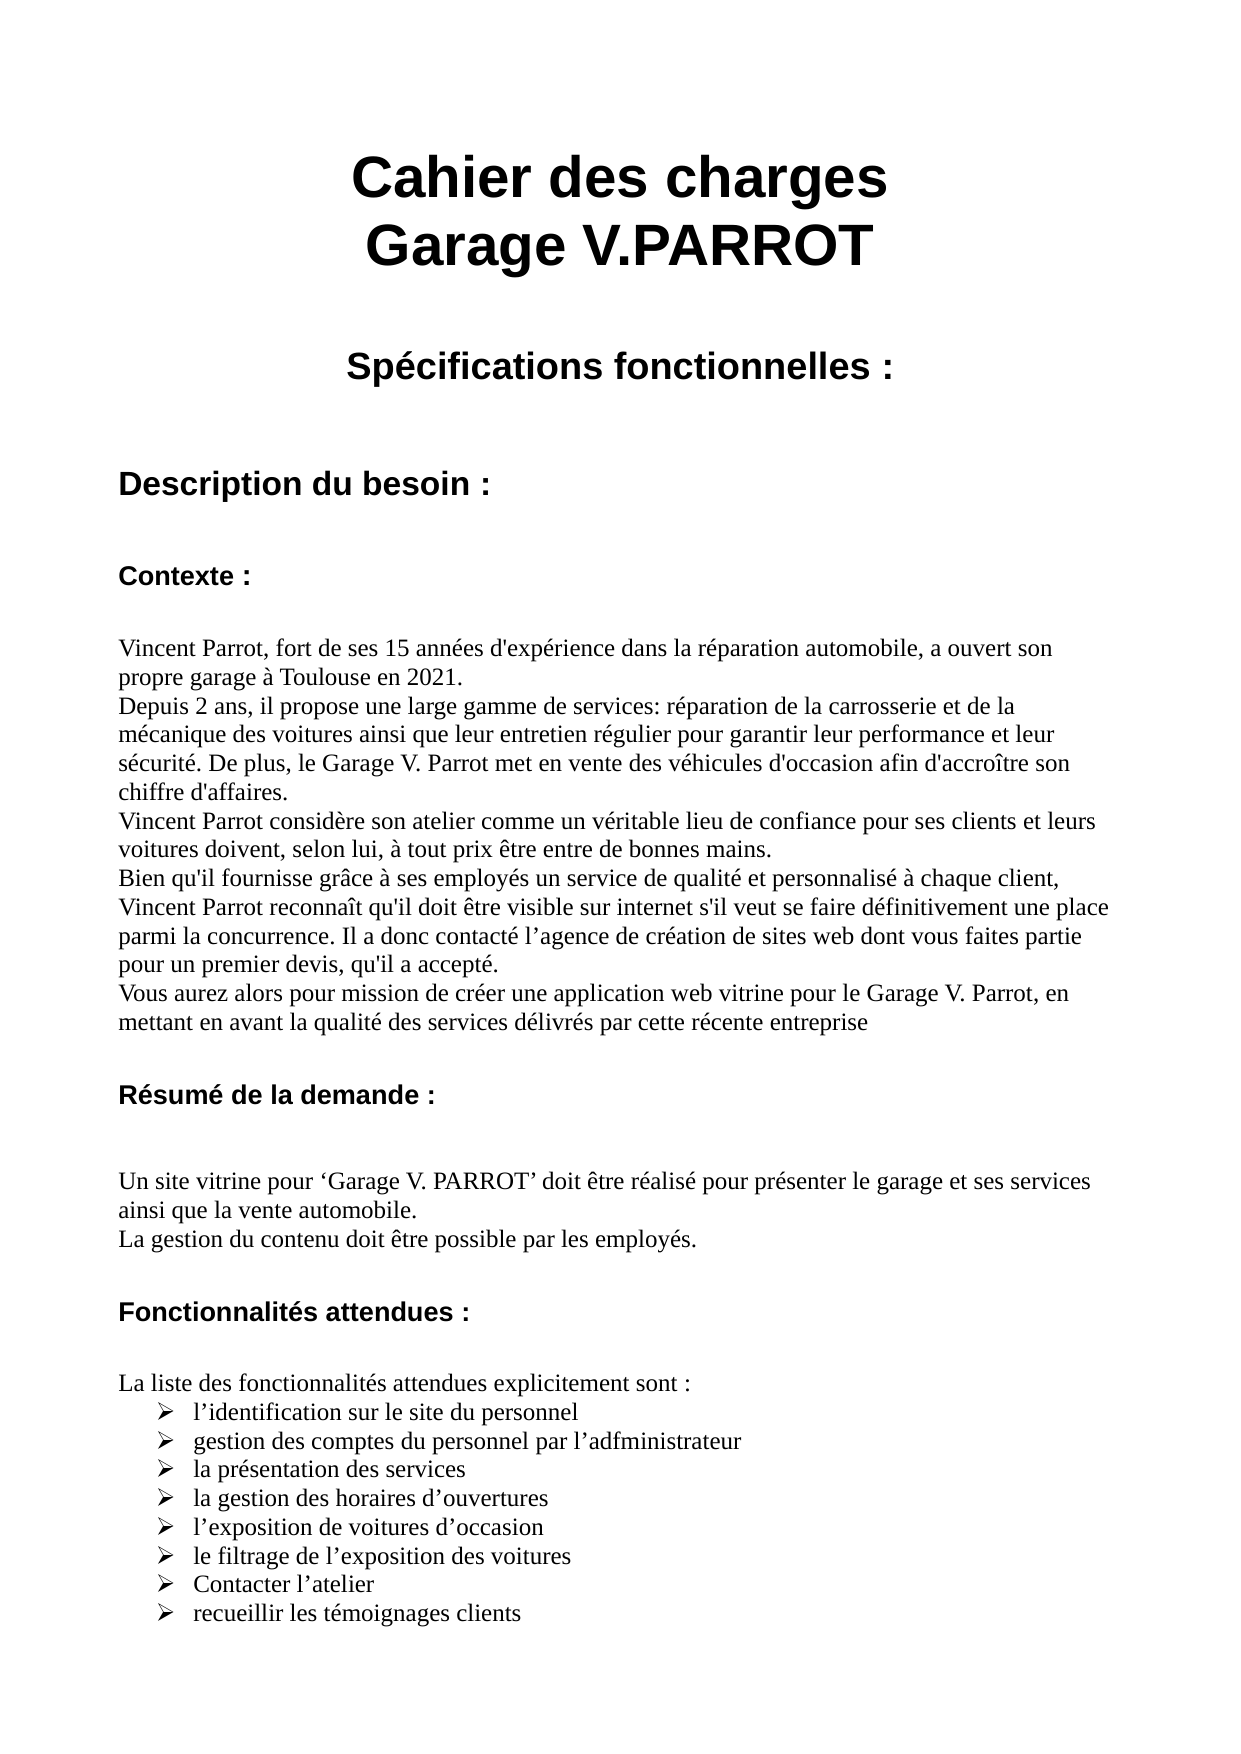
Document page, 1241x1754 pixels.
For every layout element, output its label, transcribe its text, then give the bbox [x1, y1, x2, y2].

list gestion des comptes du personnel par l’adfministrateur [156, 1426, 1122, 1454]
text Vous aurez alors pour mission de créer une application web vitrine pour le Garage V. Parrot, en mettant en avant la qualité des services délivrés par cette récente entreprise [118, 978, 1122, 1036]
text La gestion du contenu doit être possible par les employés. [118, 1224, 1122, 1252]
list Contacter l’atelier [156, 1569, 1122, 1598]
text Vincent Parrot, fort de ses 15 années d'expérience dans la réparation automobile, a ouvert son propre garage à Toulouse en 2021. [118, 633, 1122, 691]
subtitle Contexte : [118, 558, 1122, 592]
list la présentation des services [156, 1454, 1122, 1483]
text La liste des fonctionnalités attendues explicitement sont : [118, 1368, 1122, 1397]
title Cahier des charges Garage V.PARROT [118, 143, 1122, 277]
text Vincent Parrot considère son atelier comme un véritable lieu de confiance pour ses clients et leurs voitures doivent, selon lui, à tout prix être entre de bonnes mains. [118, 806, 1122, 863]
subtitle Résumé de la demande : [118, 1079, 1122, 1110]
list l’identification sur le site du personnel [156, 1397, 1122, 1426]
list recueillir les témoignages clients [156, 1598, 1122, 1627]
list le filtrage de l’exposition des voitures [156, 1541, 1122, 1569]
subtitle Fonctionnalités attendues : [118, 1296, 1122, 1327]
text Depuis 2 ans, il propose une large gamme de services: réparation de la carrosserie et de la mécanique des voitures ainsi que leur entretien régulier pour garantir leur performance et leur sécurité. De plus, le Garage V. Parrot met en vente des véhicules d'occasion afin d'accroître son chiffre d'affaires. [118, 691, 1122, 806]
text Un site vitrine pour ‘Garage V. PARROT’ doit être réalisé pour présenter le garage et ses services ainsi que la vente automobile. [118, 1166, 1122, 1224]
subtitle Spécifications fonctionnelles : [118, 343, 1122, 387]
subtitle Description du besoin : [118, 464, 1122, 502]
list l’exposition de voitures d’occasion [156, 1512, 1122, 1541]
text Bien qu'il fournisse grâce à ses employés un service de qualité et personnalisé à chaque client, Vincent Parrot reconnaît qu'il doit être visible sur internet s'il veut se faire définitivement une place parmi la concurrence. Il a donc contacté l’agence de création de sites web dont vous faites partie pour un premier devis, qu'il a accepté. [118, 863, 1122, 978]
list la gestion des horaires d’ouvertures [156, 1483, 1122, 1512]
